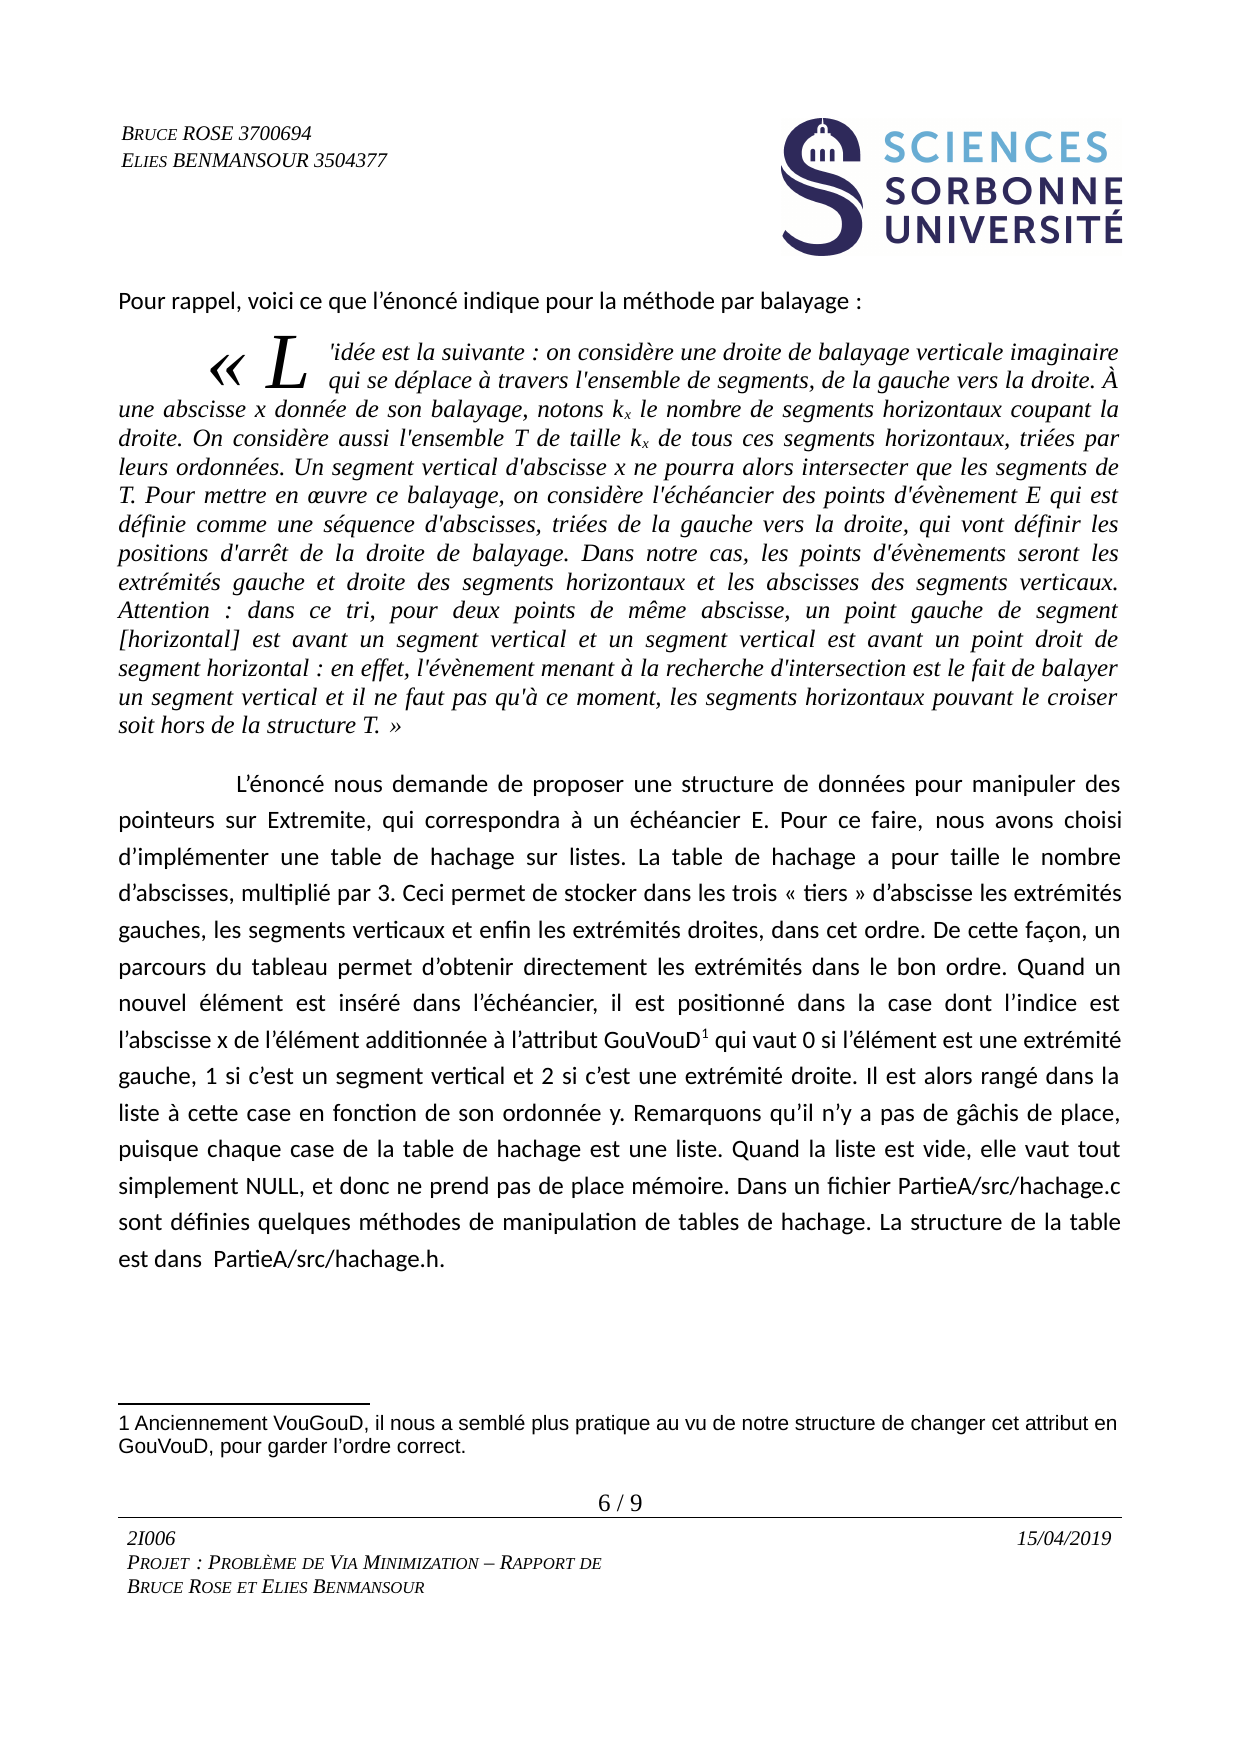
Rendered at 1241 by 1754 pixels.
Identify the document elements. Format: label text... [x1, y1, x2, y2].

text Anciennement VouGouD, il nous a semblé plus pratique au vu de notre structure de changer cet attribut en GouVouD, pour garder l’ordre correct. [118, 1410, 1122, 1458]
text « L'idée est la suivante : on considère une droite de balayage verticale imaginaire qui se déplace à travers l'ensemble de segments, de la gauche vers la droite. À une abscisse x donnée de son balayage, notons kx le nombre de segments horizontaux coupant la droite. On considère aussi l'ensemble T de taille kx de tous ces segments horizontaux, triées par leurs ordonnées. Un segment vertical d'abscisse x ne pourra alors intersecter que les segments de T. Pour mettre en œuvre ce balayage, on considère l'échéancier des points d'évènement E qui est définie comme une séquence d'abscisses, triées de la gauche vers la droite, qui vont définir les positions d'arrêt de la droite de balayage. Dans notre cas, les points d'évènements seront les extrémités gauche et droite des segments horizontaux et les abscisses des segments verticaux. Attention : dans ce tri, pour deux points de même abscisse, un point gauche de segment [horizontal] est avant un segment vertical et un segment vertical est avant un point droit de segment horizontal : en effet, l'évènement menant à la recherche d'intersection est le fait de balayer un segment vertical et il ne faut pas qu'à ce moment, les segments horizontaux pouvant le croiser soit hors de la structure T. » [118, 337, 1122, 739]
text L’énoncé nous demande de proposer une structure de données pour manipuler des pointeurs sur Extremite, qui correspondra à un échéancier E. Pour ce faire, nous avons choisi d’implémenter une table de hachage sur listes. La table de hachage a pour taille le nombre d’abscisses, multiplié par 3. Ceci permet de stocker dans les trois « tiers » d’abscisse les extrémités gauches, les segments verticaux et enfin les extrémités droites, dans cet ordre. De cette façon, un parcours du tableau permet d’obtenir directement les extrémités dans le bon ordre. Quand un nouvel élément est inséré dans l’échéancier, il est positionné dans la case dont l’indice est l’abscisse x de l’élément additionnée à l’attribut GouVouD qui vaut 0 si l’élément est une extrémité gauche, 1 si c’est un segment vertical et 2 si c’est une extrémité droite. Il est alors rangé dans la liste à cette case en fonction de son ordonnée y. Remarquons qu’il n’y a pas de gâchis de place, puisque chaque case de la table de hachage est une liste. Quand la liste est vide, elle vaut tout simplement NULL, et donc ne prend pas de place mémoire. Dans un fichier PartieA/src/hachage.c sont définies quelques méthodes de manipulation de tables de hachage. La structure de la table est dans PartieA/src/hachage.h. [118, 768, 1122, 1274]
text Pour rappel, voici ce que l’énoncé indique pour la méthode par balayage : [118, 285, 1122, 316]
picture [781, 118, 1123, 256]
